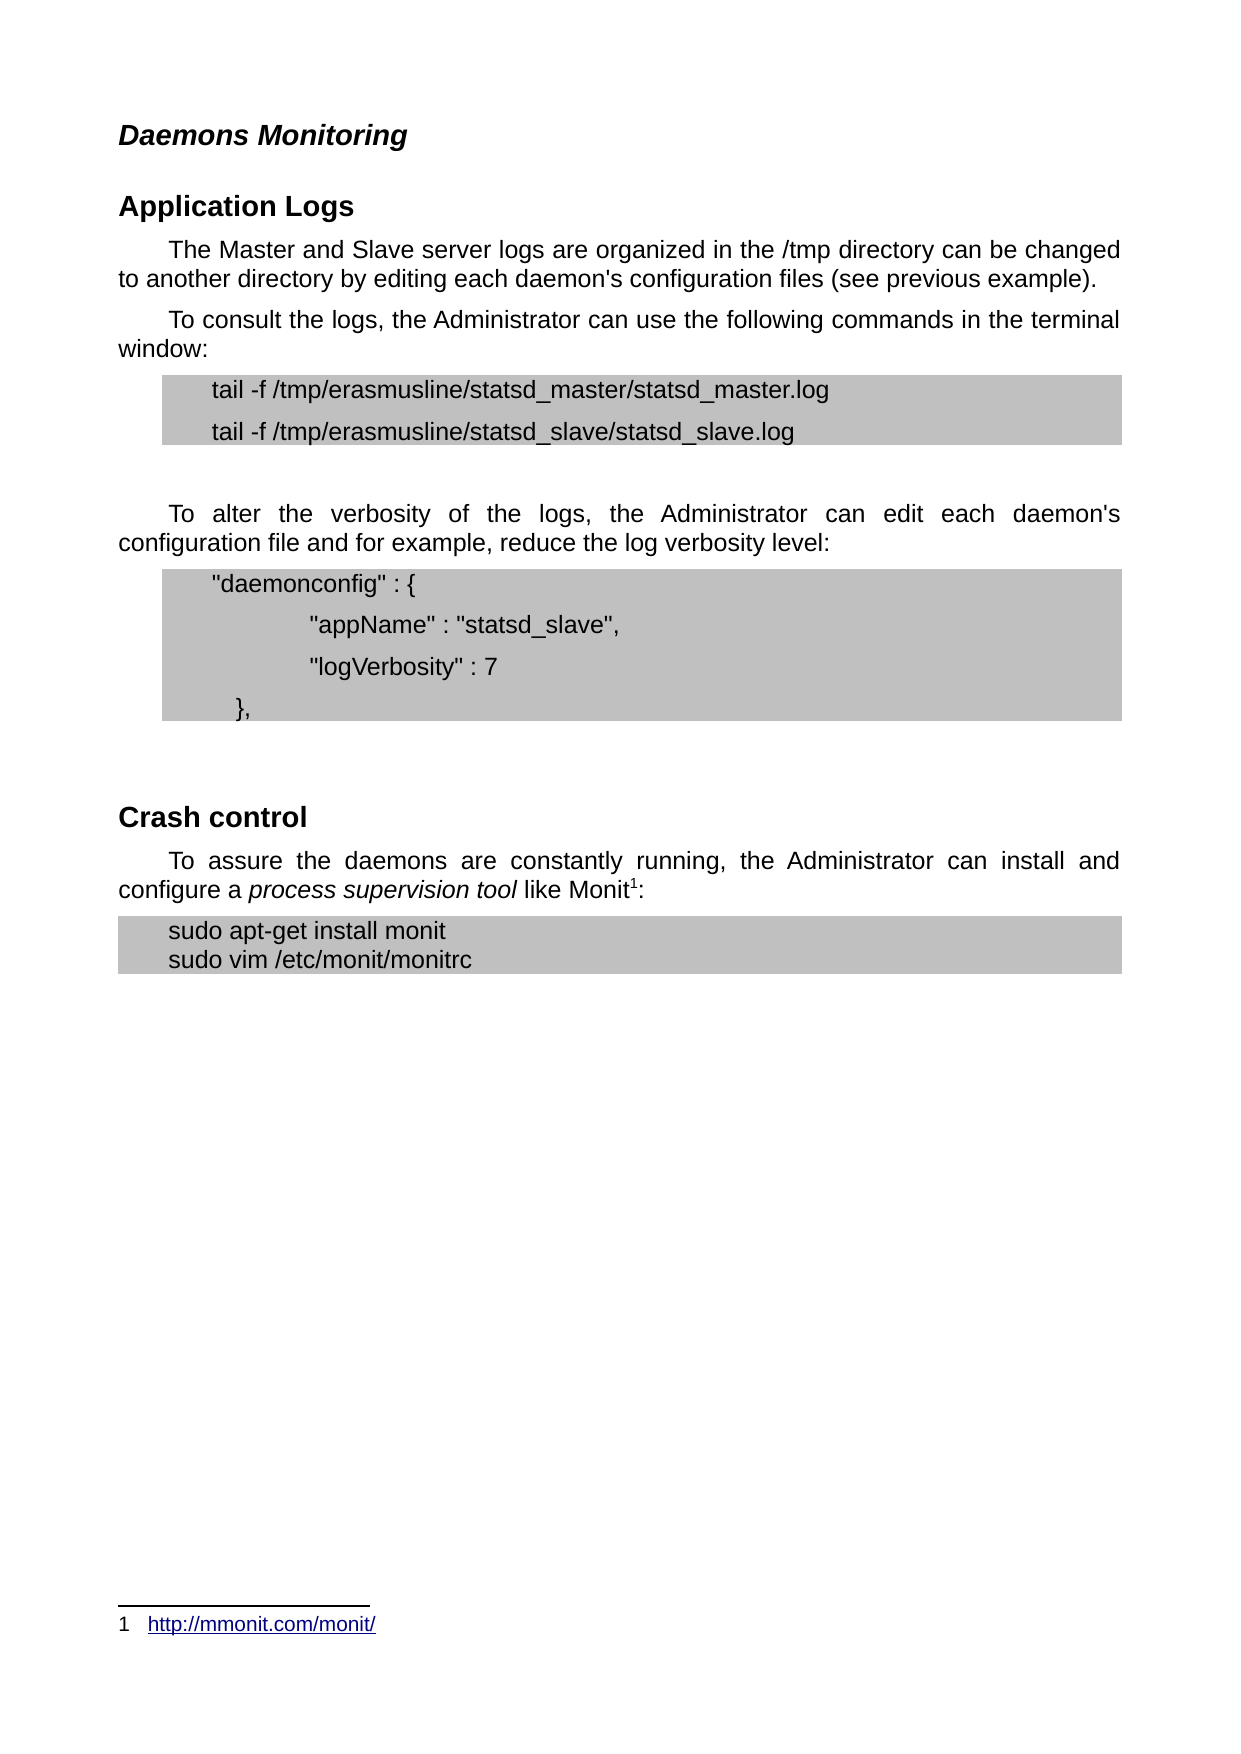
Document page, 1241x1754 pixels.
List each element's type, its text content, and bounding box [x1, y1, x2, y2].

text To assure the daemons are constantly running, the Administrator can install and configure a process supervision tool like Monit: [118, 846, 1122, 904]
text "logVerbosity" : 7 [162, 651, 1122, 680]
text http://mmonit.com/monit/ [118, 1612, 1122, 1636]
text }, [162, 693, 1122, 721]
text The Master and Slave server logs are organized in the /tmp directory can be changed to another directory by editing each daemon's configuration files (see previous example). [118, 235, 1122, 293]
text sudo apt-get install monit [118, 916, 1122, 945]
text To consult the logs, the Administrator can use the following commands in the terminal window: [118, 305, 1122, 363]
text sudo vim /etc/monit/monitrc [118, 945, 1122, 974]
subtitle Daemons Monitoring [118, 118, 1122, 152]
text "daemonconfig" : { [162, 569, 1122, 598]
text To alter the verbosity of the logs, the Administrator can edit each daemon's configuration file and for example, reduce the log verbosity level: [118, 499, 1122, 556]
text tail -f /tmp/erasmusline/statsd_master/statsd_master.log [162, 375, 1122, 404]
text "appName" : "statsd_slave", [162, 610, 1122, 639]
text tail -f /tmp/erasmusline/statsd_slave/statsd_slave.log [162, 416, 1122, 445]
subtitle Crash control [118, 800, 1122, 834]
subtitle Application Logs [118, 189, 1122, 223]
